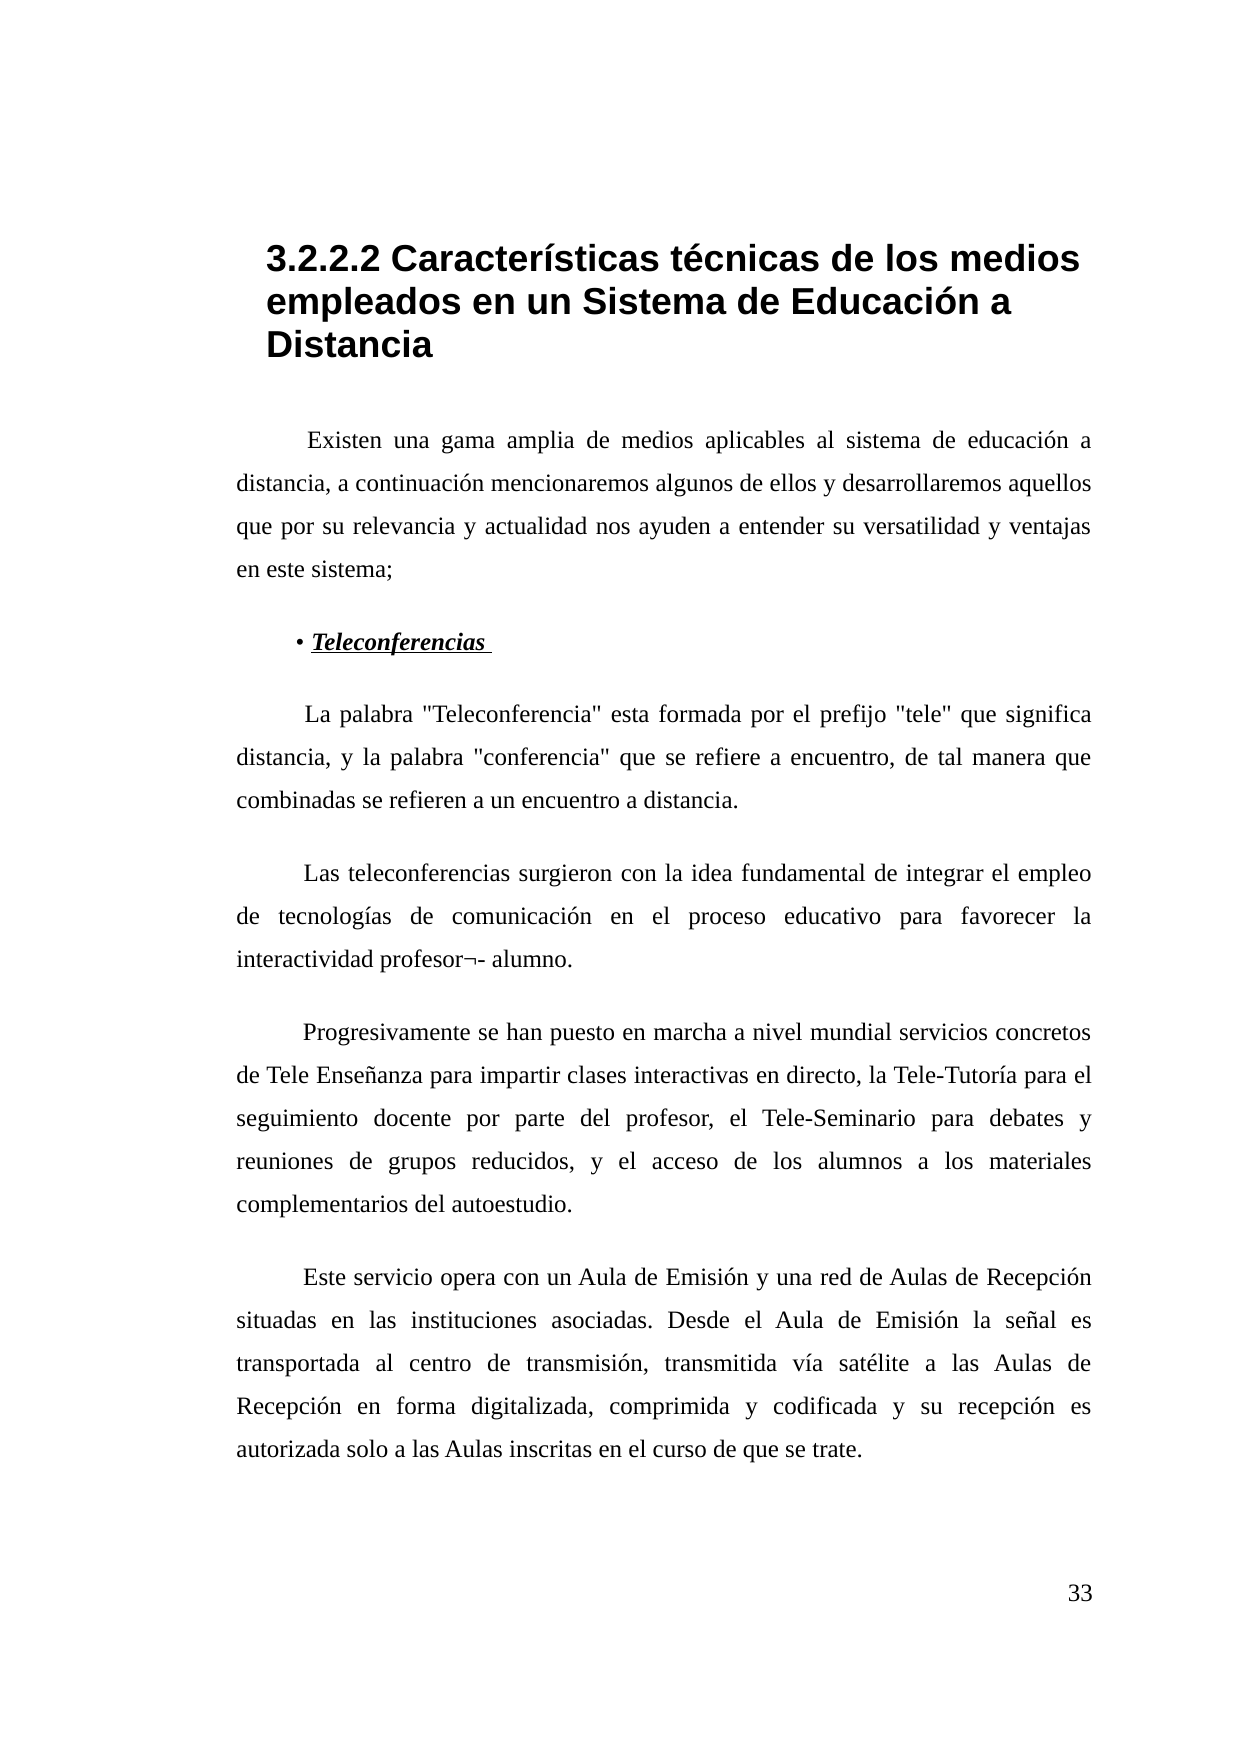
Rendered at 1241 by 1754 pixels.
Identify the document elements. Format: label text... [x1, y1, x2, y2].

text La palabra "Teleconferencia" esta formada por el prefijo "tele" que significa distancia, y la palabra "conferencia" que se refiere a encuentro, de tal manera que combinadas se refieren a un encuentro a distancia. [236, 699, 1093, 814]
text Este servicio opera con un Aula de Emisión y una red de Aulas de Recepción situadas en las instituciones asociadas. Desde el Aula de Emisión la señal es transportada al centro de transmisión, transmitida vía satélite a las Aulas de Recepción en forma digitalizada, comprimida y codificada y su recepción es autorizada solo a las Aulas inscritas en el curso de que se trate. [236, 1262, 1093, 1463]
text Las teleconferencias surgieron con la idea fundamental de integrar el empleo de tecnologías de comunicación en el proceso educativo para favorecer la interactividad profesor¬- alumno. [236, 858, 1093, 973]
subtitle 3.2.2.2 Características técnicas de los medios empleados en un Sistema de Educación a Distancia [236, 236, 1093, 366]
text Existen una gama amplia de medios aplicables al sistema de educación a distancia, a continuación mencionaremos algunos de ellos y desarrollaremos aquellos que por su relevancia y actualidad nos ayuden a entender su versatilidad y ventajas en este sistema; [236, 425, 1093, 583]
text Progresivamente se han puesto en marcha a nivel mundial servicios concretos de Tele Enseñanza para impartir clases interactivas en directo, la Tele-Tutoría para el seguimiento docente por parte del profesor, el Tele-Seminario para debates y reuniones de grupos reducidos, y el acceso de los alumnos a los materiales complementarios del autoestudio. [236, 1017, 1093, 1218]
text • Teleconferencias [236, 627, 1093, 655]
